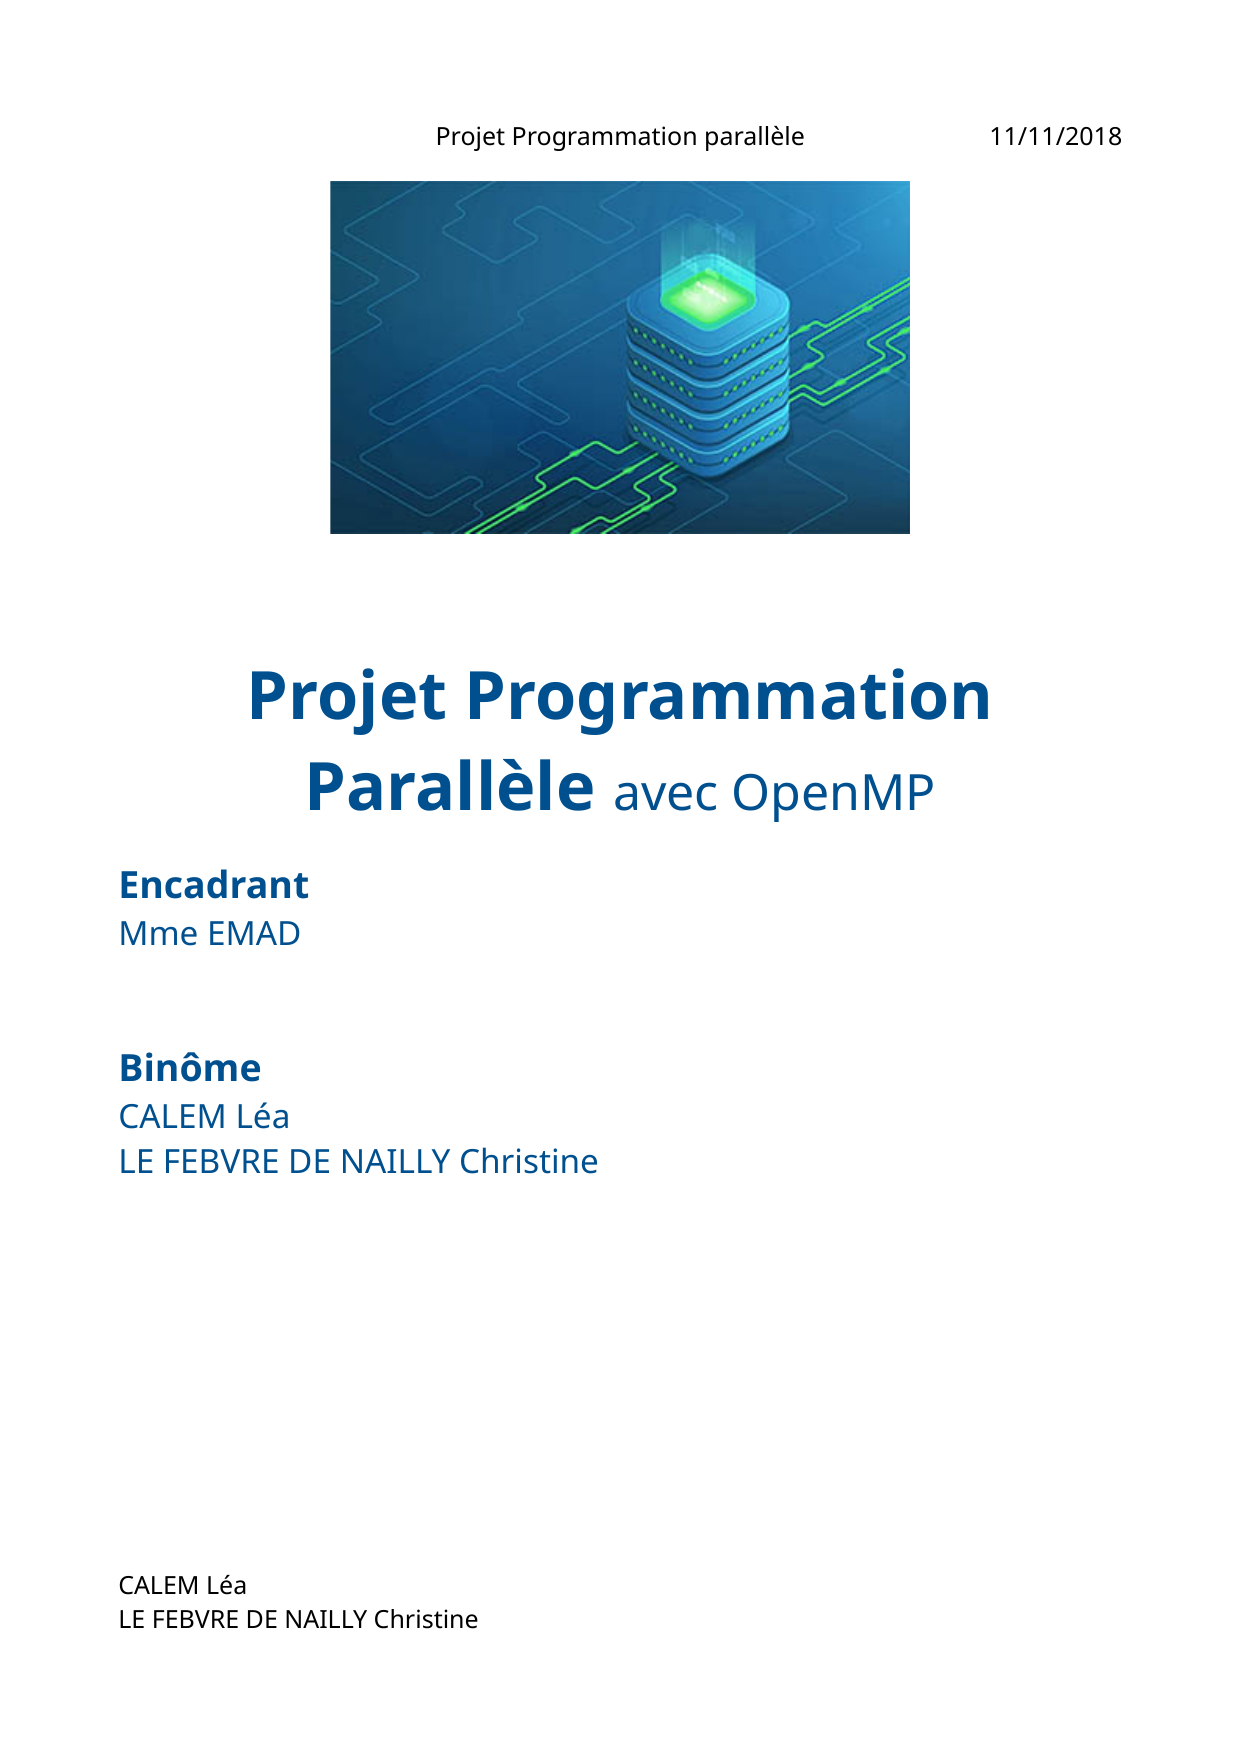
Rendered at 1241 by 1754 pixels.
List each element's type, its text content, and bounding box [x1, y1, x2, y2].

text Binôme [118, 1041, 1122, 1092]
text Projet Programmation Parallèle avec OpenMP [118, 648, 1122, 830]
text Encadrant [118, 859, 1122, 910]
text LE FEBVRE DE NAILLY Christine [118, 1138, 1122, 1183]
text CALEM Léa [118, 1092, 1122, 1138]
picture [330, 181, 910, 534]
text Mme EMAD [118, 910, 1122, 955]
